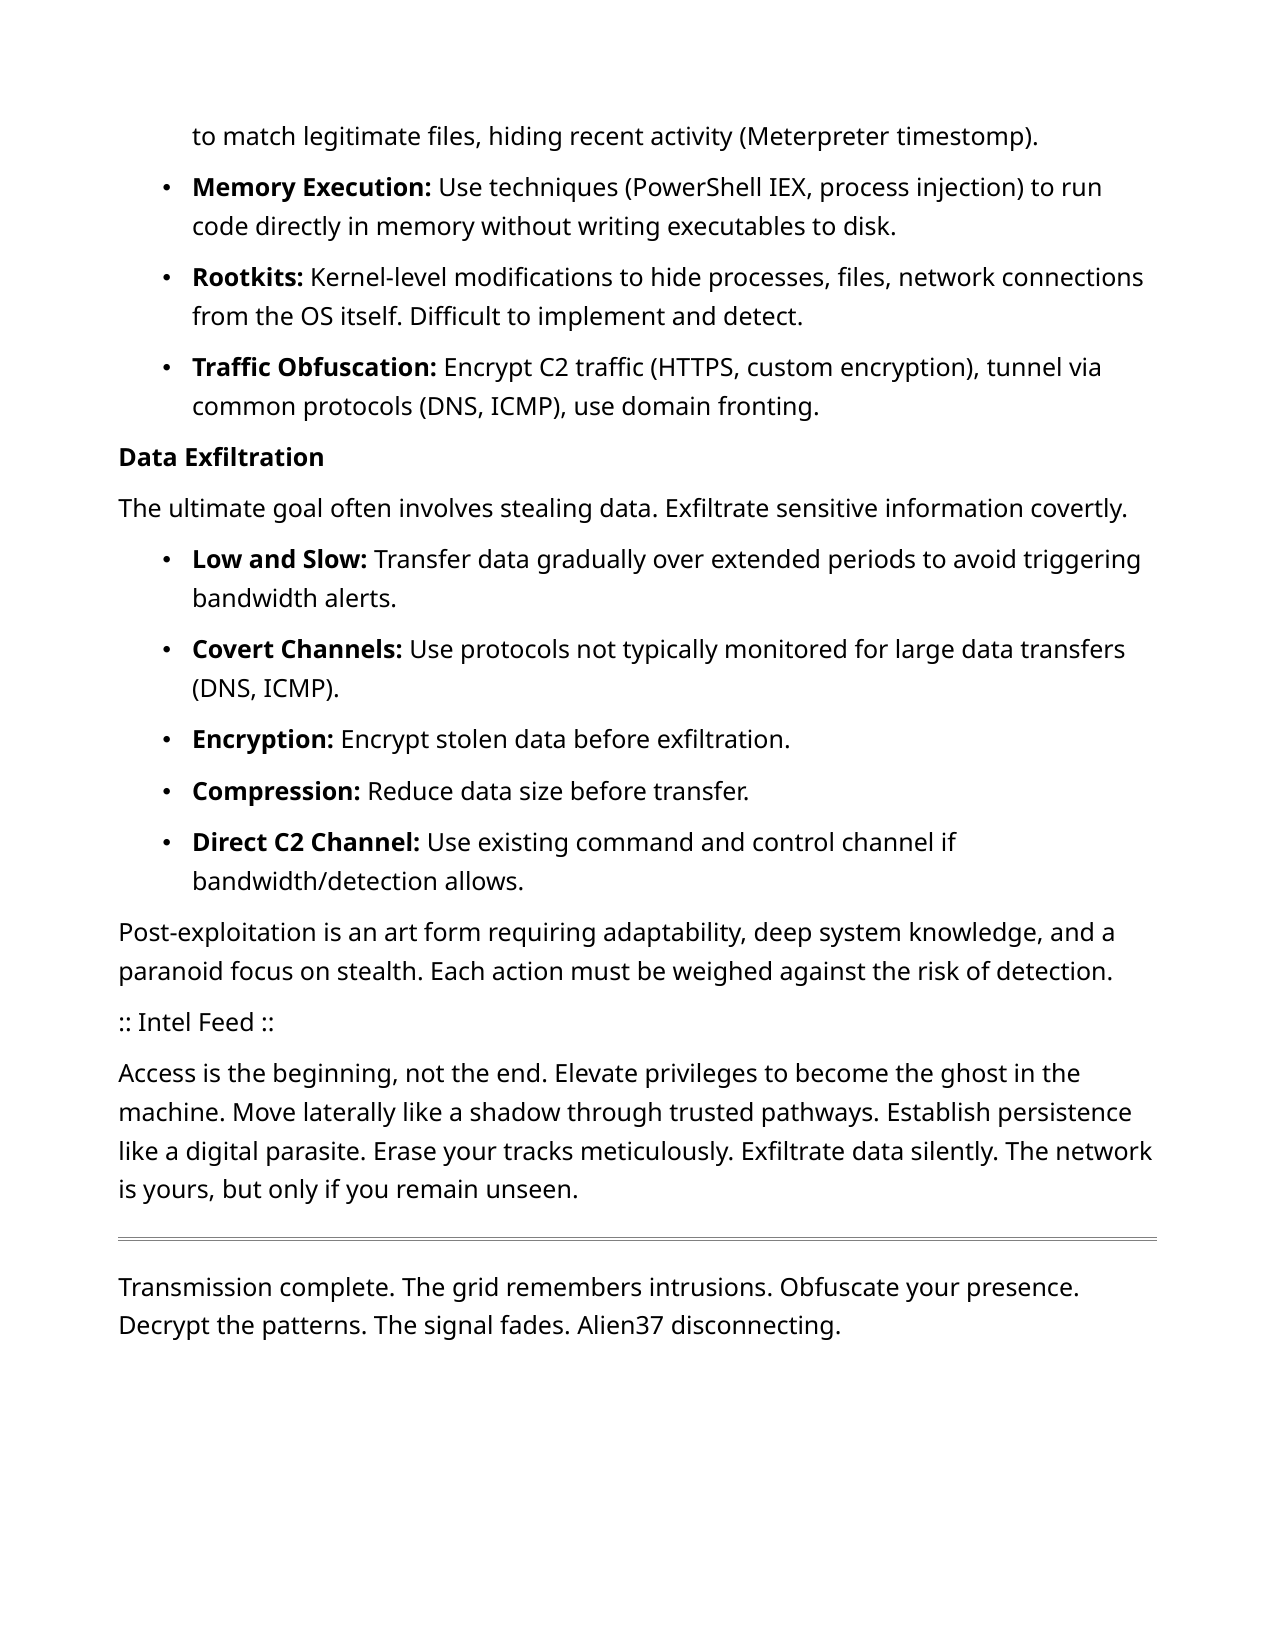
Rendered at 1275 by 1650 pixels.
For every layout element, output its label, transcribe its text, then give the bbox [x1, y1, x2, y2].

text Post-exploitation is an art form requiring adaptability, deep system knowledge, and a paranoid focus on stealth. Each action must be weighed against the risk of detection. [118, 914, 1157, 987]
text Access is the beginning, not the end. Elevate privileges to become the ghost in the machine. Move laterally like a shadow through trusted pathways. Establish persistence like a digital parasite. Erase your tracks meticulously. Exfiltrate data silently. The network is yours, but only if you remain unseen. [118, 1056, 1157, 1206]
list Direct C2 Channel: Use existing command and control channel if bandwidth/detection allows. [162, 824, 1157, 897]
list Low and Slow: Transfer data gradually over extended periods to avoid triggering bandwidth alerts. [162, 542, 1157, 615]
list Traffic Obfuscation: Encrypt C2 traffic (HTTPS, custom encryption), tunnel via common protocols (DNS, ICMP), use domain fronting. [162, 349, 1157, 422]
list Encryption: Encrypt stolen data before exfiltration. [162, 722, 1157, 756]
text The ultimate goal often involves stealing data. Exfiltrate sensitive information covertly. [118, 491, 1157, 525]
text Data Exfiltration [118, 439, 1157, 473]
text :: Intel Feed :: [118, 1004, 1157, 1038]
list Compression: Reduce data size before transfer. [162, 773, 1157, 807]
list Memory Execution: Use techniques (PowerShell IEX, process injection) to run code directly in memory without writing executables to disk. [162, 169, 1157, 242]
list Covert Channels: Use protocols not typically monitored for large data transfers (DNS, ICMP). [162, 632, 1157, 705]
list to match legitimate files, hiding recent activity (Meterpreter timestomp). [162, 118, 1157, 152]
text Transmission complete. The grid remembers intrusions. Obfuscate your presence. Decrypt the patterns. The signal fades. Alien37 disconnecting. [118, 1269, 1157, 1342]
list Rootkits: Kernel-level modifications to hide processes, files, network connections from the OS itself. Difficult to implement and detect. [162, 259, 1157, 332]
